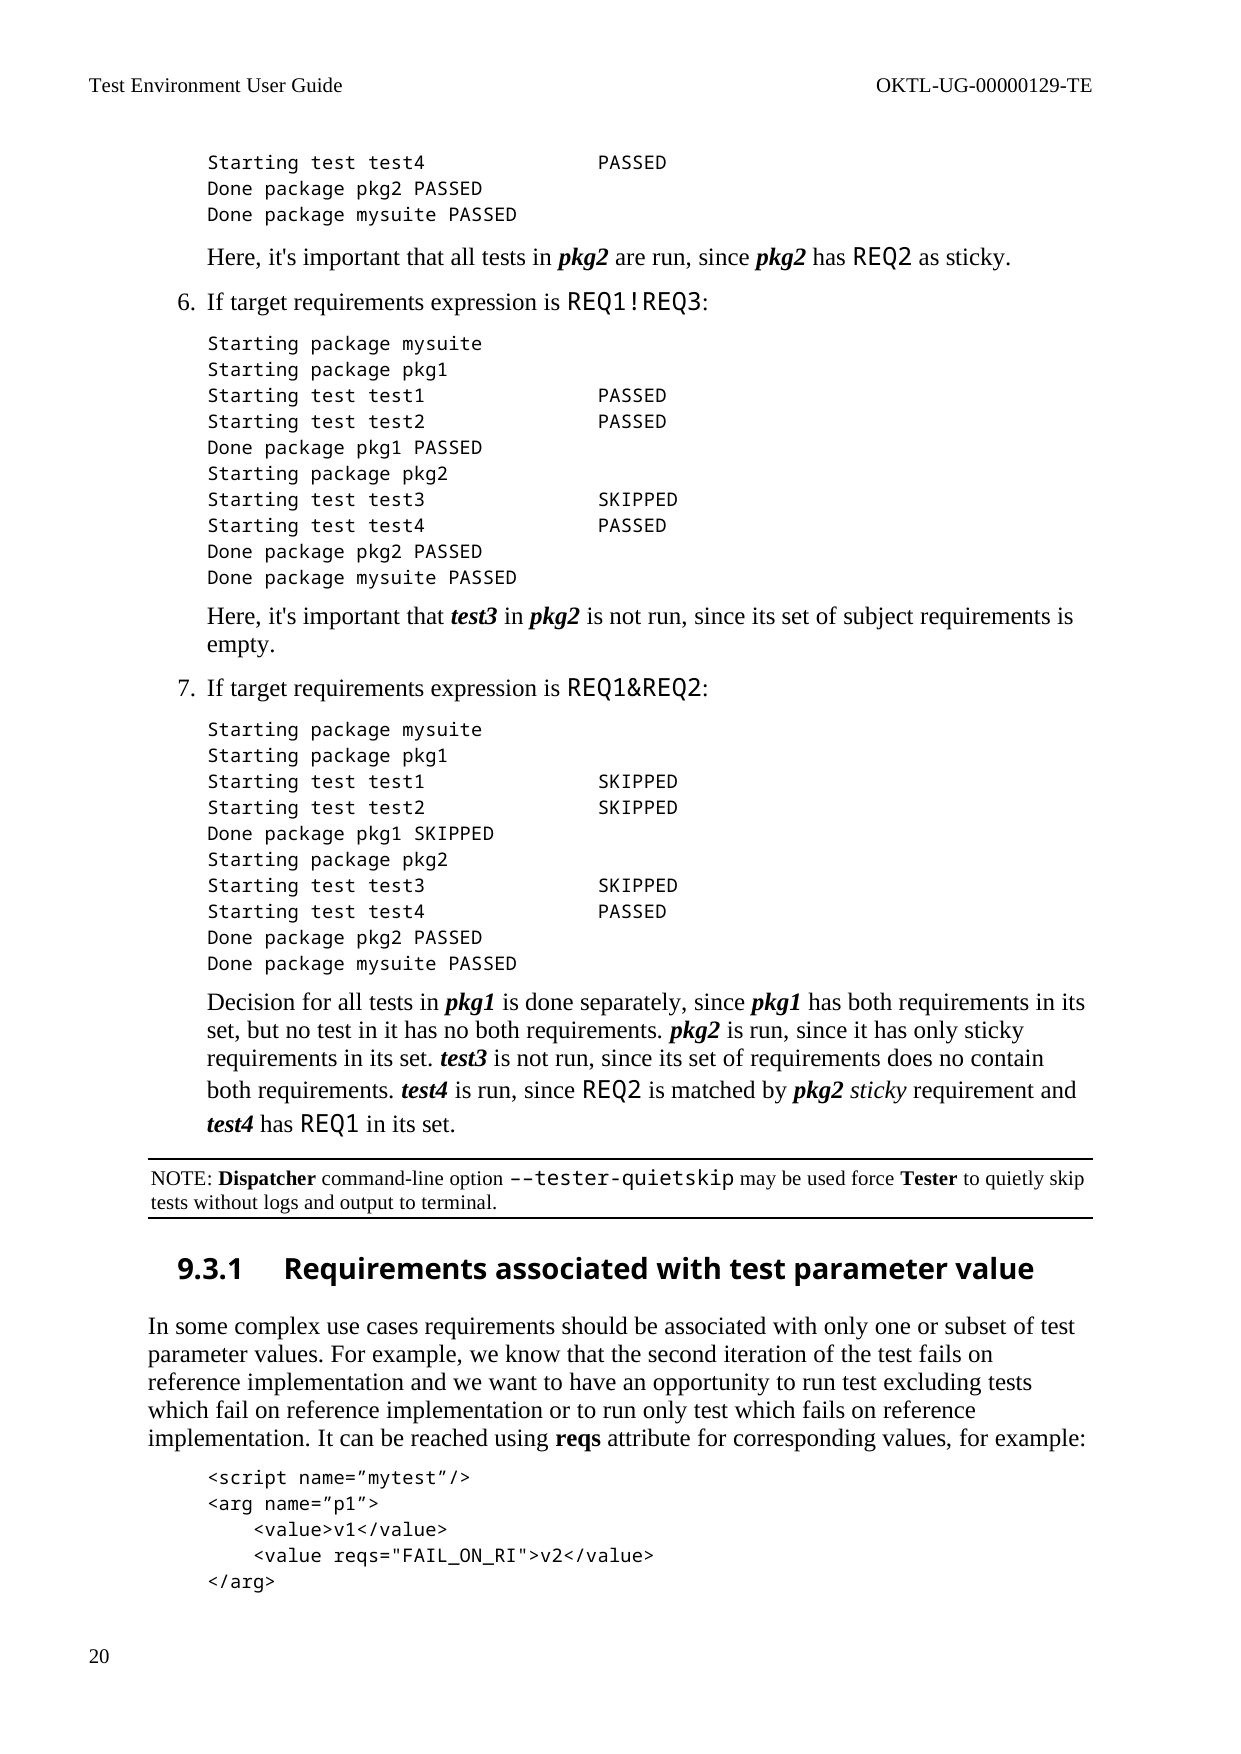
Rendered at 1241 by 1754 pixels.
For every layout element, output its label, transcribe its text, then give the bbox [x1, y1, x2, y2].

text <value>v1</value> [207, 1516, 1093, 1542]
text Starting package mysuite [207, 330, 1093, 356]
list Here, it's important that test3 in pkg2 is not run, since its set of subject requirements is empty. [177, 602, 1093, 658]
text Done package pkg1 SKIPPED [207, 820, 1093, 846]
text <value reqs="FAIL_ON_RI">v2</value> [207, 1542, 1093, 1568]
text <arg name=”p1”> [207, 1489, 1093, 1516]
text Starting package pkg1 [207, 356, 1093, 382]
text Starting test test3 SKIPPED [207, 486, 1093, 512]
text Starting test test1 SKIPPED [207, 768, 1093, 794]
list Decision for all tests in pkg1 is done separately, since pkg1 has both requirements in its set, but no test in it has no both requirements. pkg2 is run, since it has only sticky requirements in its set. test3 is not run, since its set of requirements does no contain both requirements. test4 is run, since REQ2 is matched by pkg2 sticky requirement and test4 has REQ1 in its set. [177, 988, 1093, 1140]
text In some complex use cases requirements should be associated with only one or subset of test parameter values. For example, we know that the second iteration of the test fails on reference implementation and we want to have an opportunity to run test excluding tests which fail on reference implementation or to run only test which fails on reference implementation. It can be reached using reqs attribute for corresponding values, for example: [148, 1312, 1093, 1452]
text Starting test test3 SKIPPED [207, 872, 1093, 898]
text Starting package mysuite [207, 716, 1093, 742]
text Starting package pkg1 [207, 742, 1093, 768]
list If target requirements expression is REQ1&REQ2: [177, 670, 1093, 704]
text Done package pkg2 PASSED [207, 538, 1093, 564]
text Starting test test4 PASSED [207, 148, 1093, 174]
list Here, it's important that all tests in pkg2 are run, since pkg2 has REQ2 as sticky. [177, 238, 1093, 272]
text Done package pkg2 PASSED [207, 924, 1093, 950]
list If target requirements expression is REQ1!REQ3: [177, 284, 1093, 318]
text Done package pkg2 PASSED [207, 174, 1093, 201]
text Done package pkg1 PASSED [207, 434, 1093, 460]
text </arg> [207, 1568, 1093, 1594]
text Done package mysuite PASSED [207, 950, 1093, 976]
text Note: Dispatcher command-line option ––tester-quietskip may be used force Tester to quietly skip tests without logs and output to terminal. [148, 1160, 1093, 1217]
text Starting test test4 PASSED [207, 512, 1093, 538]
text Starting test test4 PASSED [207, 898, 1093, 924]
text Done package mysuite PASSED [207, 564, 1093, 590]
text Starting package pkg2 [207, 846, 1093, 872]
text Starting test test2 SKIPPED [207, 794, 1093, 820]
text Starting test test1 PASSED [207, 382, 1093, 408]
text <script name=”mytest”/> [207, 1463, 1093, 1489]
text Starting package pkg2 [207, 460, 1093, 486]
text Starting test test2 PASSED [207, 408, 1093, 434]
subtitle Requirements associated with test parameter value [177, 1248, 1093, 1288]
text Done package mysuite PASSED [207, 201, 1093, 227]
